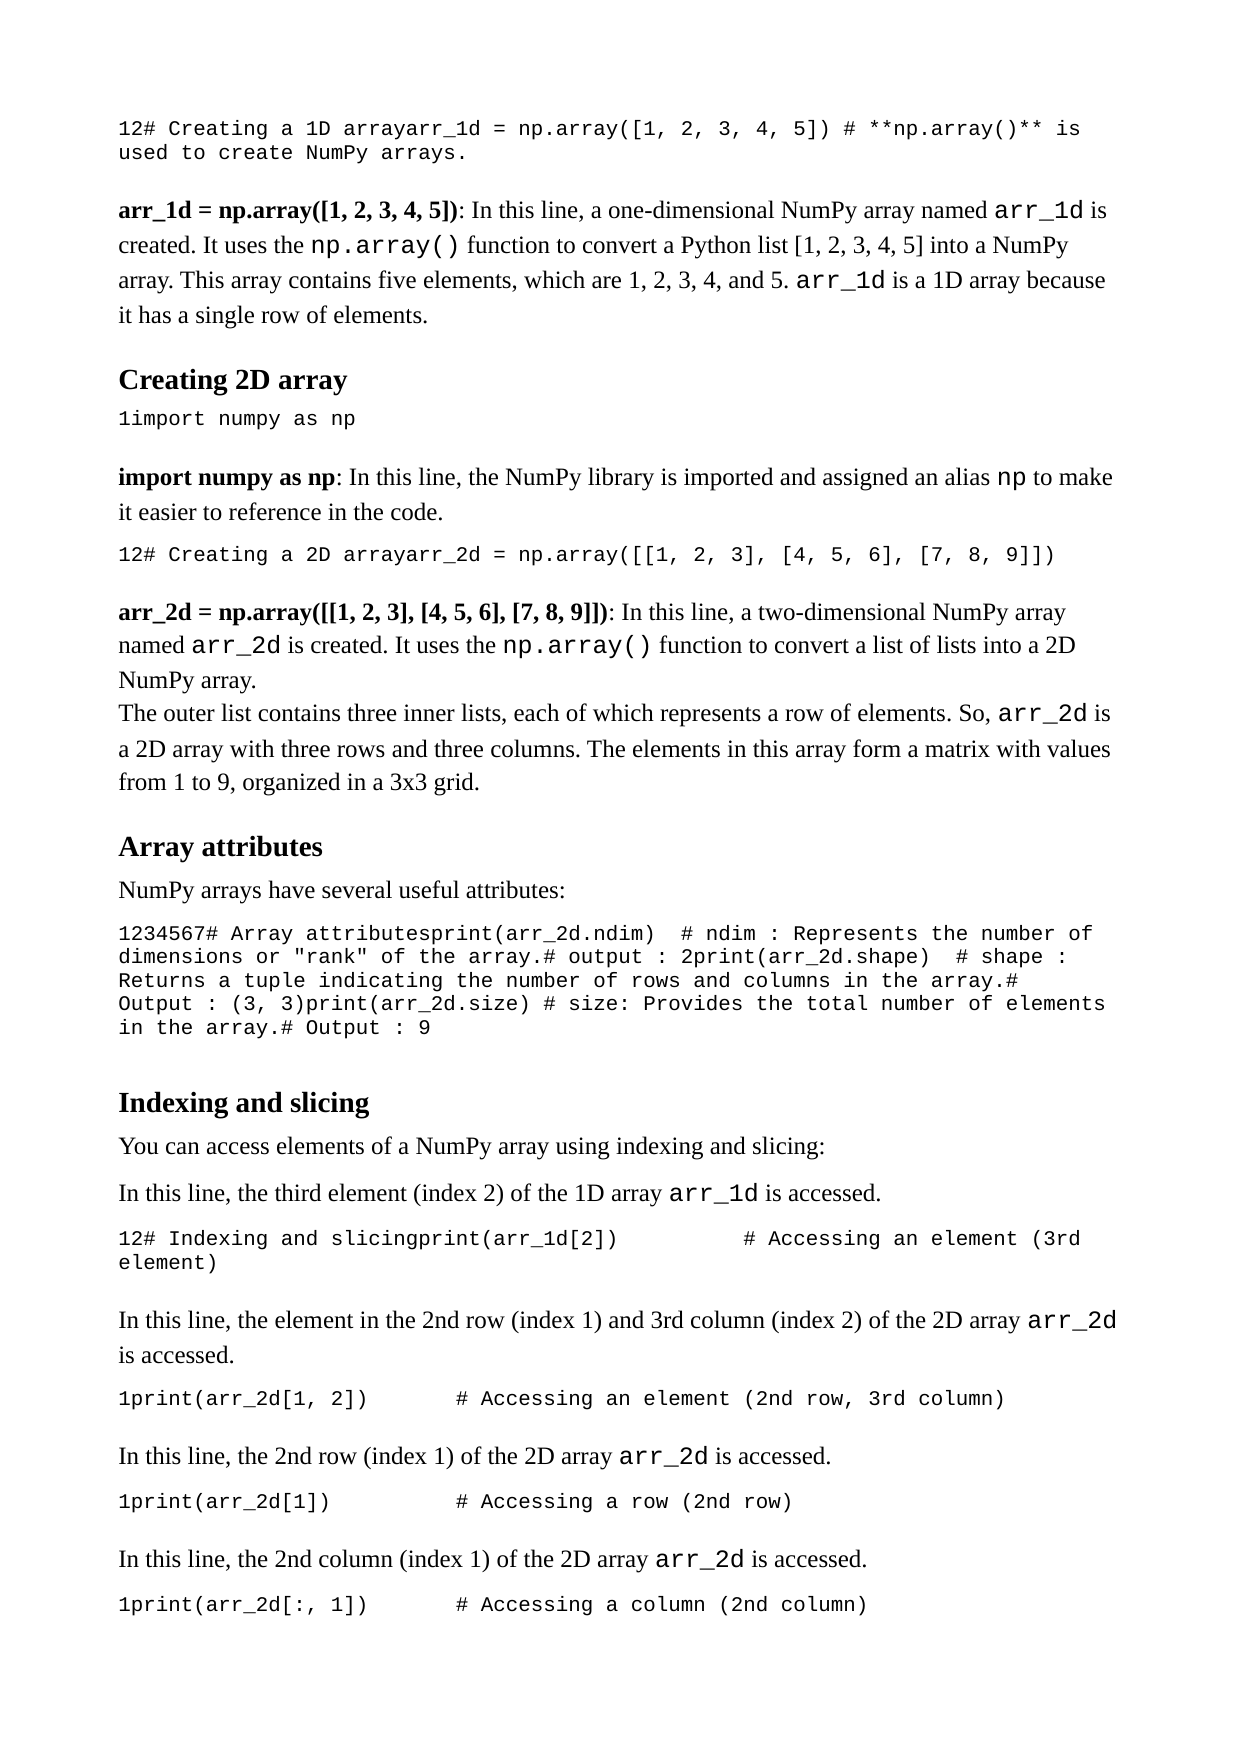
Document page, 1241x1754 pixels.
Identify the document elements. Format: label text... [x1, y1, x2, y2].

text 12# Indexing and slicingprint(arr_1d[2]) # Accessing an element (3rd element) [118, 1228, 1122, 1276]
text 1print(arr_2d[:, 1]) # Accessing a column (2nd column) [118, 1594, 1122, 1618]
text In this line, the 2nd row (index 1) of the 2D array arr_2d is accessed. [118, 1441, 1122, 1472]
text NumPy arrays have several useful attributes: [118, 875, 1122, 904]
text arr_1d = np.array([1, 2, 3, 4, 5]): In this line, a one-dimensional NumPy array named arr_1d is created. It uses the np.array() function to convert a Python list [1, 2, 3, 4, 5] into a NumPy array. This array contains five elements, which are 1, 2, 3, 4, and 5. arr_1d is a 1D array because it has a single row of elements. [118, 195, 1122, 329]
text 12# Creating a 1D arrayarr_1d = np.array([1, 2, 3, 4, 5]) # **np.array()** is used to create NumPy arrays. [118, 118, 1122, 165]
text 1import numpy as np [118, 408, 1122, 432]
text 1234567# Array attributesprint(arr_2d.ndim) # ndim : Represents the number of dimensions or "rank" of the array.# output : 2print(arr_2d.shape) # shape : Returns a tuple indicating the number of rows and columns in the array.# Output : (3, 3)print(arr_2d.size) # size: Provides the total number of elements in the array.# Output : 9 [118, 922, 1122, 1041]
text arr_2d = np.array([[1, 2, 3], [4, 5, 6], [7, 8, 9]]): In this line, a two-dimensional NumPy array named arr_2d is created. It uses the np.array() function to convert a list of lists into a 2D NumPy array. The outer list contains three inner lists, each of which represents a row of elements. So, arr_2d is a 2D array with three rows and three columns. The elements in this array form a matrix with values from 1 to 9, organized in a 3x3 grid. [118, 597, 1122, 795]
text In this line, the 2nd column (index 1) of the 2D array arr_2d is accessed. [118, 1544, 1122, 1575]
text import numpy as np: In this line, the NumPy library is imported and assigned an alias np to make it easier to reference in the code. [118, 462, 1122, 525]
text 1print(arr_2d[1, 2]) # Accessing an element (2nd row, 3rd column) [118, 1388, 1122, 1412]
text In this line, the third element (index 2) of the 1D array arr_1d is accessed. [118, 1178, 1122, 1209]
text In this line, the element in the 2nd row (index 1) and 3rd column (index 2) of the 2D array arr_2d is accessed. [118, 1305, 1122, 1369]
subtitle Indexing and slicing [118, 1085, 1122, 1118]
subtitle Array attributes [118, 829, 1122, 862]
text 12# Creating a 2D arrayarr_2d = np.array([[1, 2, 3], [4, 5, 6], [7, 8, 9]]) [118, 544, 1122, 568]
text 1print(arr_2d[1]) # Accessing a row (2nd row) [118, 1491, 1122, 1515]
subtitle Creating 2D array [118, 362, 1122, 396]
text You can access elements of a NumPy array using indexing and slicing: [118, 1131, 1122, 1159]
